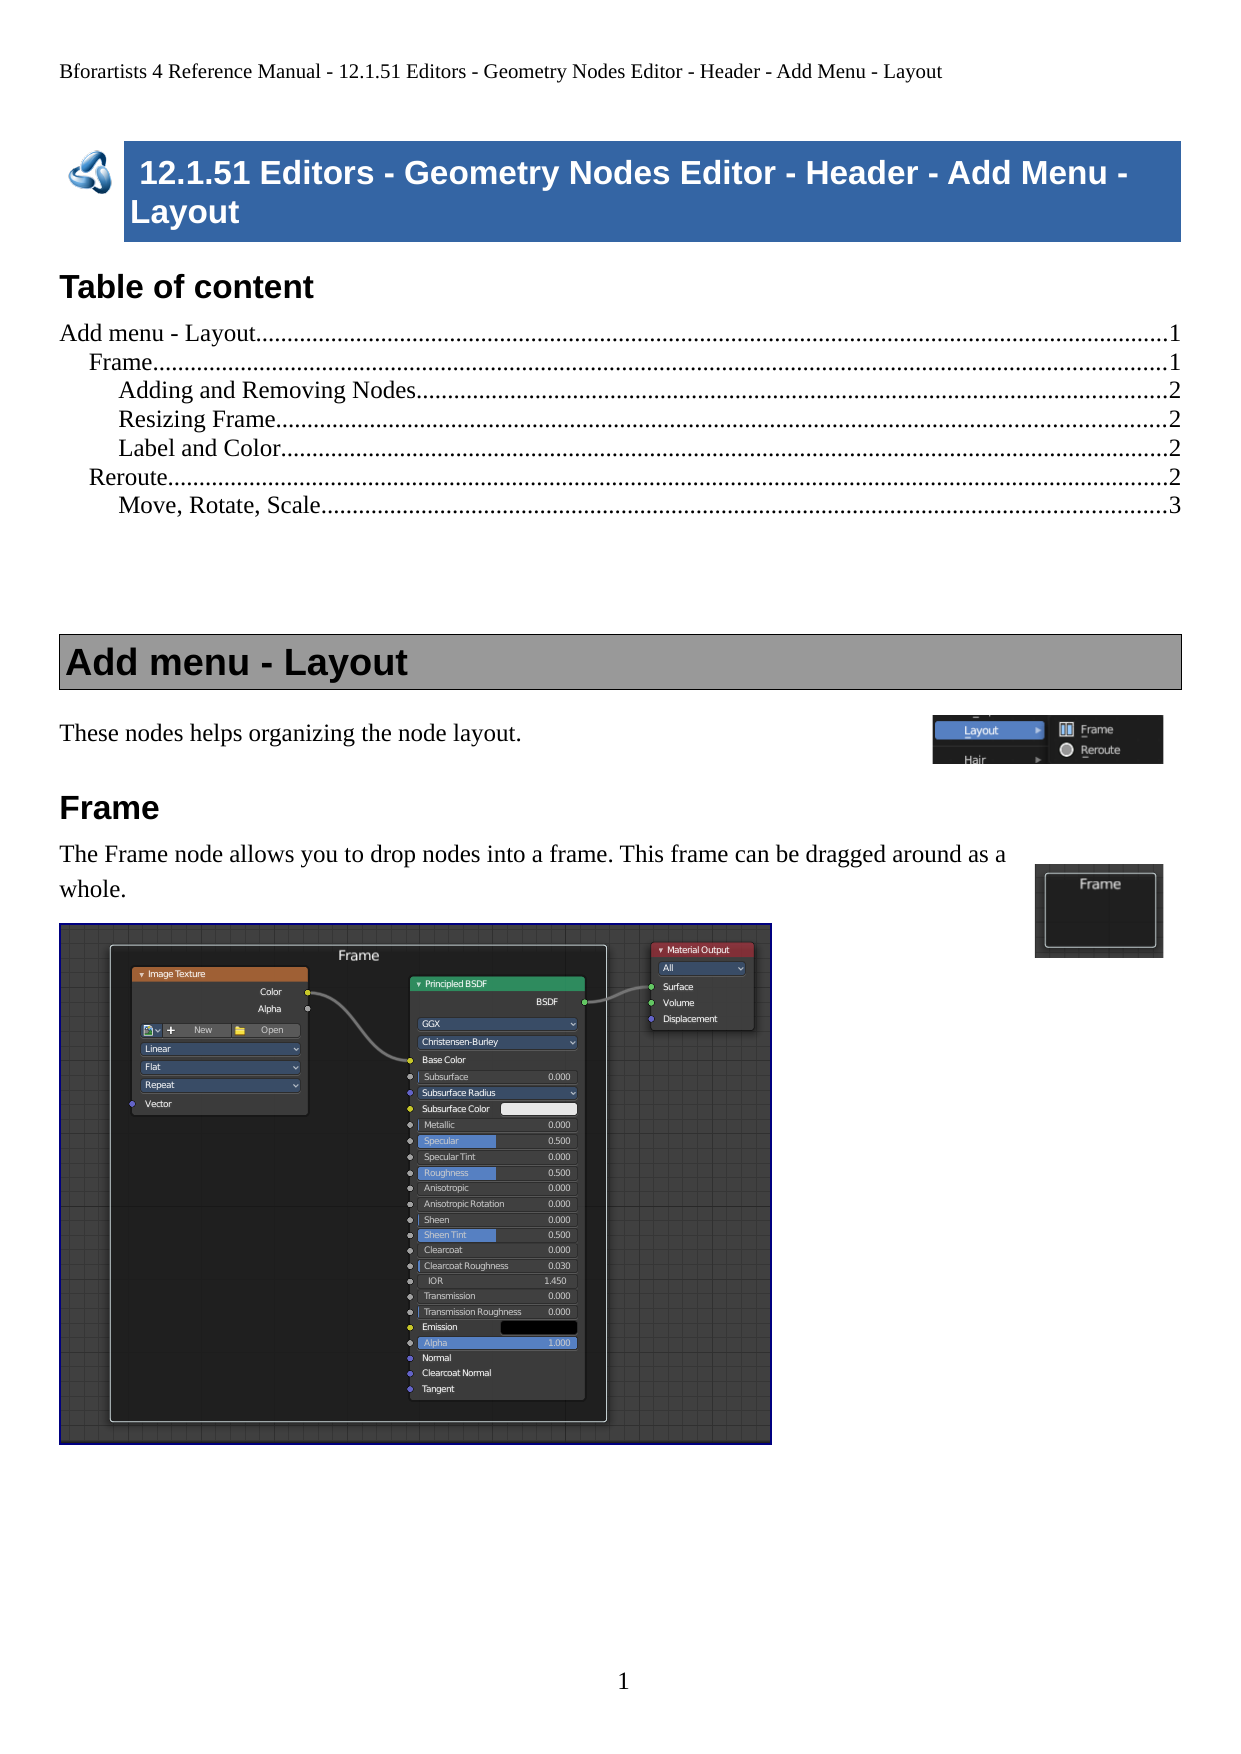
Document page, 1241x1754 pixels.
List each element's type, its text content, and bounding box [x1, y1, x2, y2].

text Adding and Removing Nodes 2 [118, 375, 1181, 404]
subtitle Frame [59, 788, 1181, 827]
table_header Add menu - Layout [60, 635, 1181, 689]
subtitle Table of content [59, 267, 1181, 305]
text Add menu - Layout 1 [59, 318, 1181, 347]
picture [61, 925, 770, 1443]
picture [932, 715, 1164, 764]
text Resizing Frame 2 [118, 404, 1181, 433]
text Frame 1 [88, 347, 1181, 375]
table_header 12.1.51 Editors - Geometry Nodes Editor - Header - Add Menu - Layout [124, 141, 1181, 242]
text These nodes helps organizing the node layout. [59, 718, 932, 747]
table_header [59, 141, 124, 242]
text Move, Rotate, Scale 3 [118, 490, 1181, 519]
picture [65, 147, 114, 197]
text The Frame node allows you to drop nodes into a frame. This frame can be dragged around as a whole. [59, 839, 1181, 902]
text Label and Color 2 [118, 433, 1181, 462]
picture [1034, 864, 1164, 958]
text Reroute 2 [88, 462, 1181, 490]
